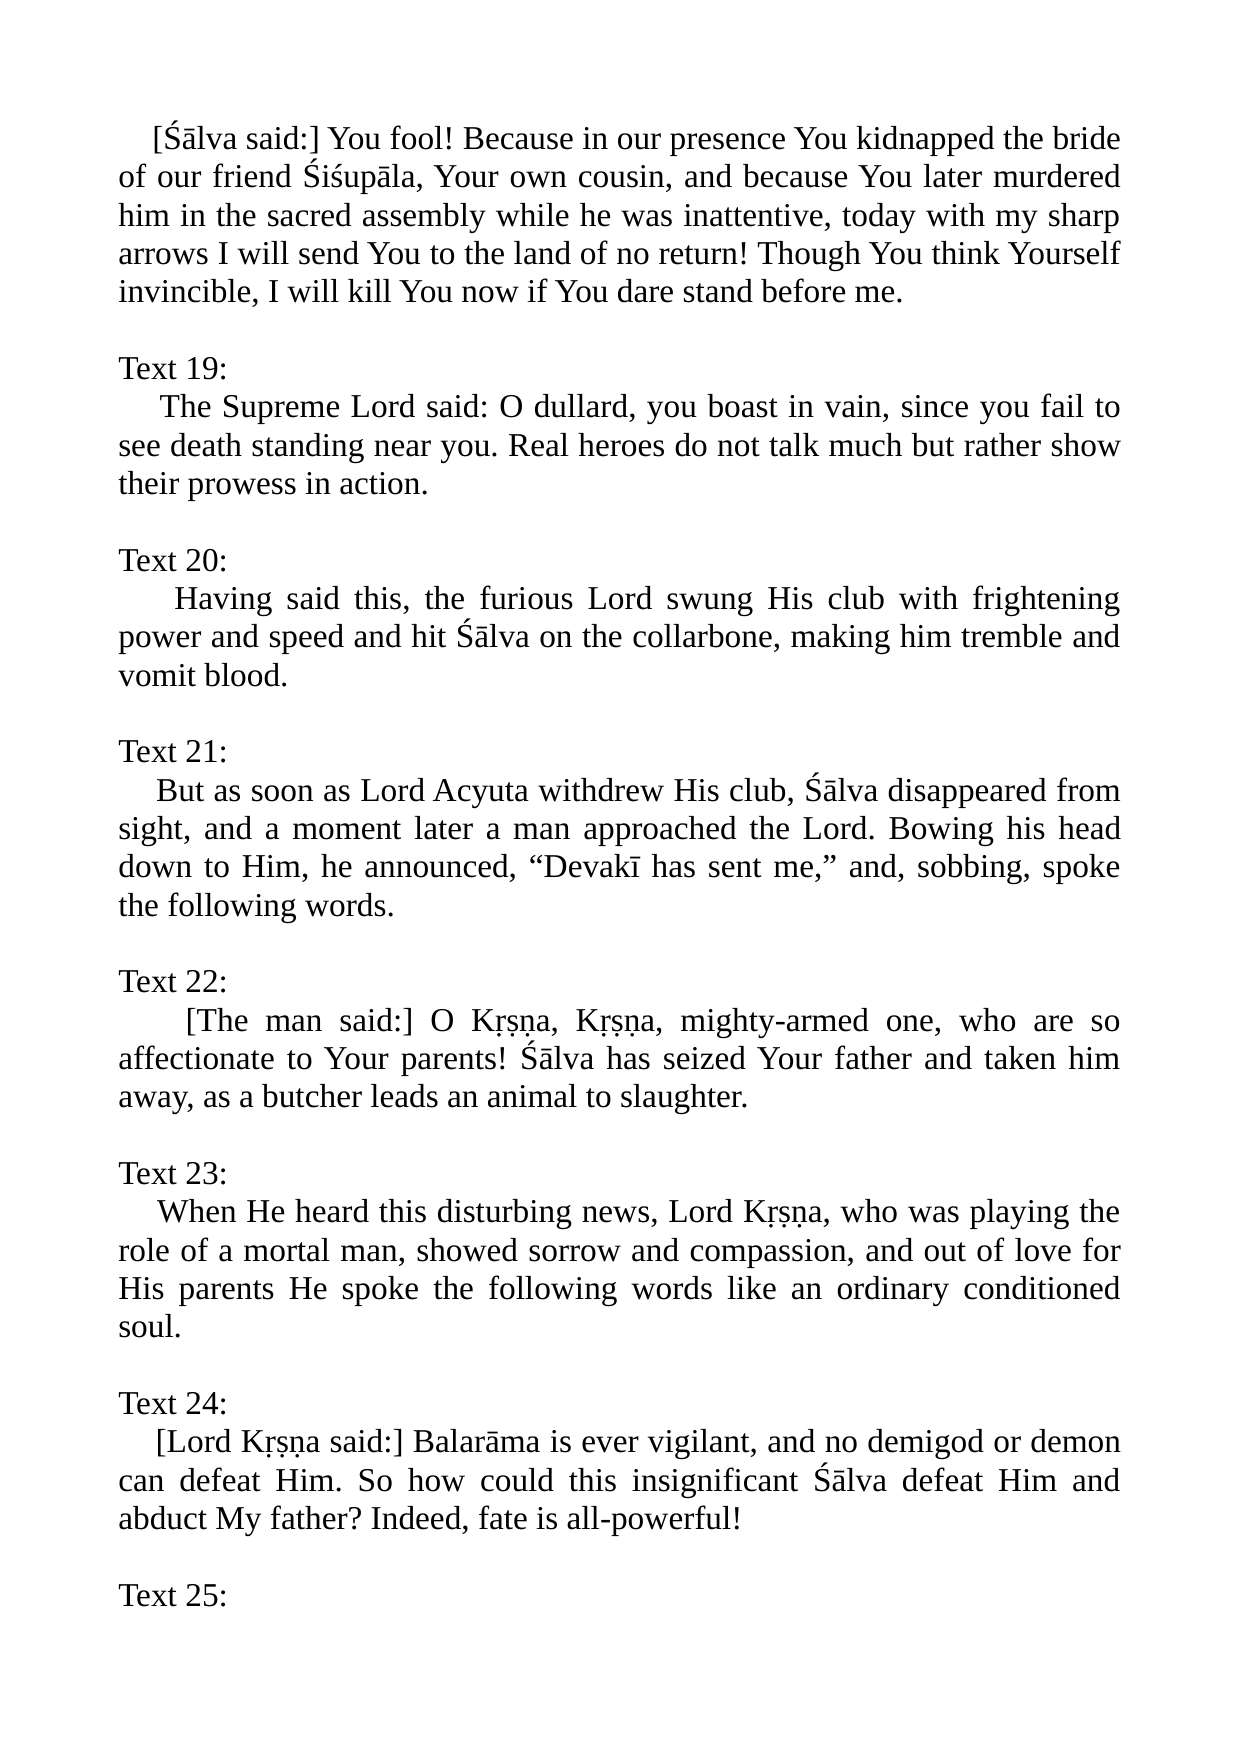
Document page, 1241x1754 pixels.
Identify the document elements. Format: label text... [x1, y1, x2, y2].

text Having said this, the furious Lord swung His club with frightening power and speed and hit Śālva on the collarbone, making him tremble and vomit blood. [118, 578, 1122, 693]
text [Śālva said:] You fool! Because in our presence You kidnapped the bride of our friend Śiśupāla, Your own cousin, and because You later murdered him in the sacred assembly while he was inattentive, today with my sharp arrows I will send You to the land of no return! Though You think Yourself invincible, I will kill You now if You dare stand before me. [118, 118, 1122, 310]
text Text 19: [118, 348, 1122, 386]
text Text 22: [118, 961, 1122, 1000]
text Text 25: [118, 1575, 1122, 1613]
text The Supreme Lord said: O dullard, you boast in vain, since you fail to see death standing near you. Real heroes do not talk much but rather show their prowess in action. [118, 386, 1122, 501]
text [Lord Kṛṣṇa said:] Balarāma is ever vigilant, and no demigod or demon can defeat Him. So how could this insignificant Śālva defeat Him and abduct My father? Indeed, fate is all-powerful! [118, 1421, 1122, 1536]
text Text 24: [118, 1383, 1122, 1421]
text When He heard this disturbing news, Lord Kṛṣṇa, who was playing the role of a mortal man, showed sorrow and compassion, and out of love for His parents He spoke the following words like an ordinary conditioned soul. [118, 1191, 1122, 1345]
text Text 21: [118, 731, 1122, 770]
text Text 20: [118, 540, 1122, 578]
text Text 23: [118, 1153, 1122, 1191]
text But as soon as Lord Acyuta withdrew His club, Śālva disappeared from sight, and a moment later a man approached the Lord. Bowing his head down to Him, he announced, “Devakī has sent me,” and, sobbing, spoke the following words. [118, 770, 1122, 923]
text [The man said:] O Kṛṣṇa, Kṛṣṇa, mighty-armed one, who are so affectionate to Your parents! Śālva has seized Your father and taken him away, as a butcher leads an animal to slaughter. [118, 1000, 1122, 1115]
